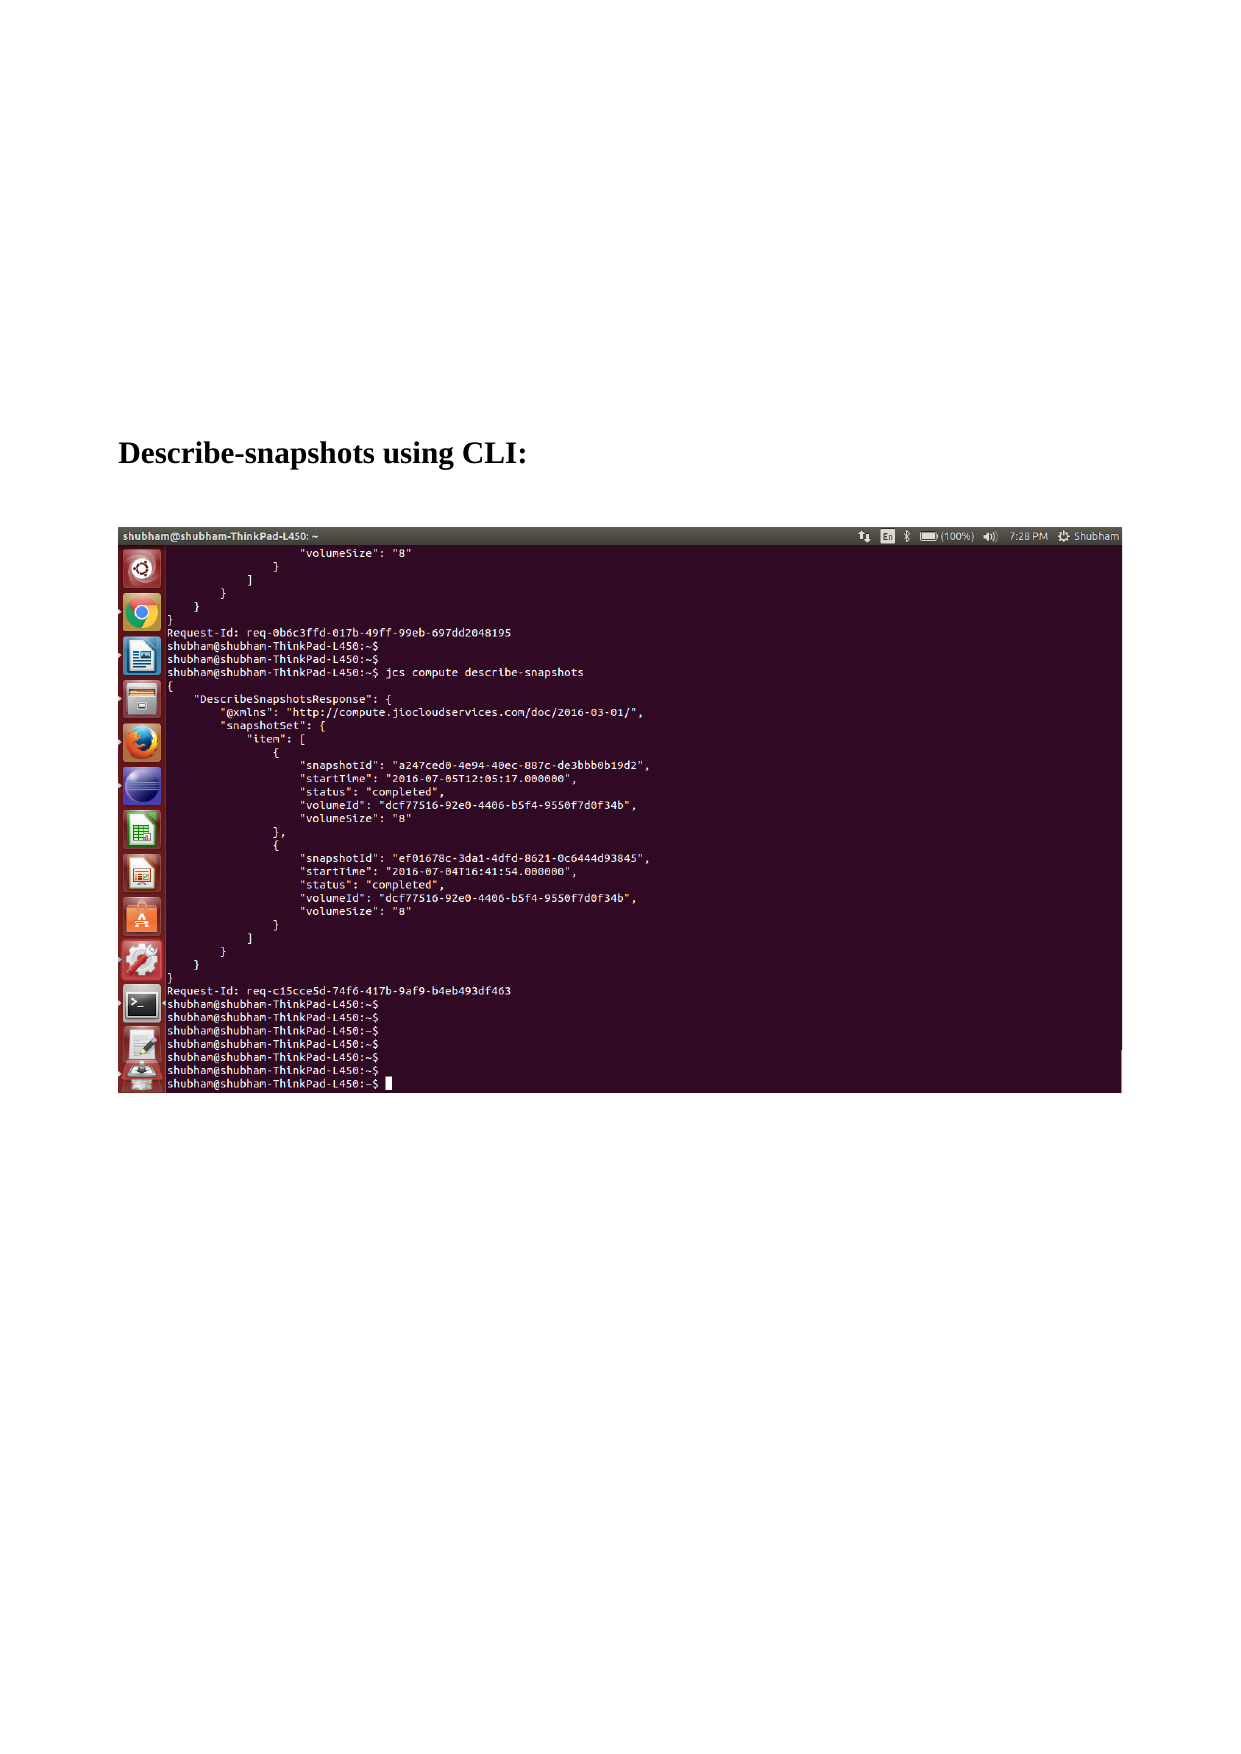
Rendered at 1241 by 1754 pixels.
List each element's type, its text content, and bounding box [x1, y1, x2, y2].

text Describe-snapshots using CLI: [118, 434, 1122, 470]
picture [118, 527, 1123, 1093]
text ­ [118, 1093, 1122, 1121]
